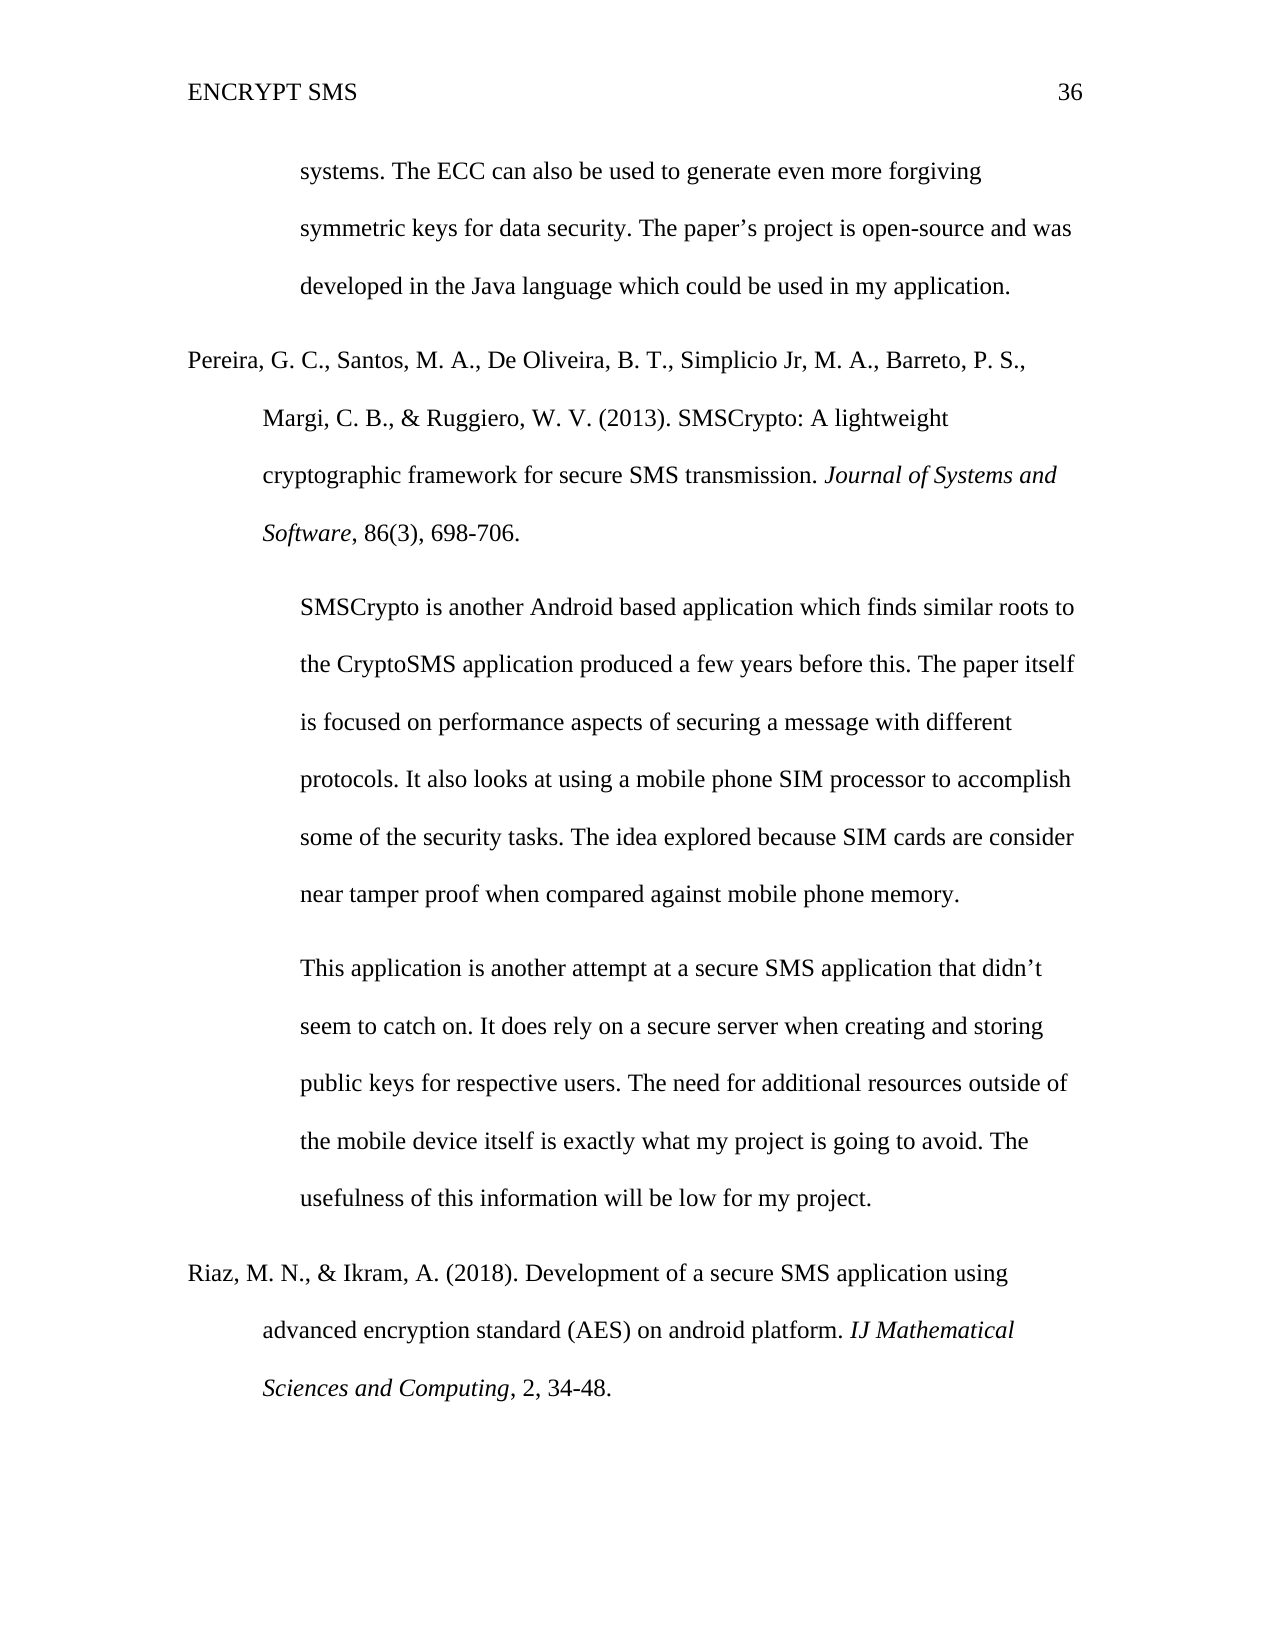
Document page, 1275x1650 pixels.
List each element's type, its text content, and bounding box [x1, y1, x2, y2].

text SMSCrypto is another Android based application which finds similar roots to the CryptoSMS application produced a few years before this. The paper itself is focused on performance aspects of securing a message with different protocols. It also looks at using a mobile phone SIM processor to accomplish some of the security tasks. The idea explored because SIM cards are consider near tamper proof when compared against mobile phone memory. [300, 592, 1087, 908]
text Pereira, G. C., Santos, M. A., De Oliveira, B. T., Simplicio Jr, M. A., Barreto, P. S., Margi, C. B., & Ruggiero, W. V. (2013). SMSCrypto: A lightweight cryptographic framework for secure SMS transmission. Journal of Systems and Software, 86(3), 698-706. [187, 345, 1087, 546]
text This application is another attempt at a secure SMS application that didn’t seem to catch on. It does rely on a secure server when creating and storing public keys for respective users. The need for additional resources outside of the mobile device itself is exactly what my project is going to avoid. The usefulness of this information will be low for my project. [300, 953, 1087, 1212]
text Riaz, M. N., & Ikram, A. (2018). Development of a secure SMS application using advanced encryption standard (AES) on android platform. IJ Mathematical Sciences and Computing, 2, 34-48. [187, 1258, 1087, 1401]
text systems. The ECC can also be used to generate even more forgiving symmetric keys for data security. The paper’s project is open-source and was developed in the Java language which could be used in my application. [300, 156, 1087, 300]
